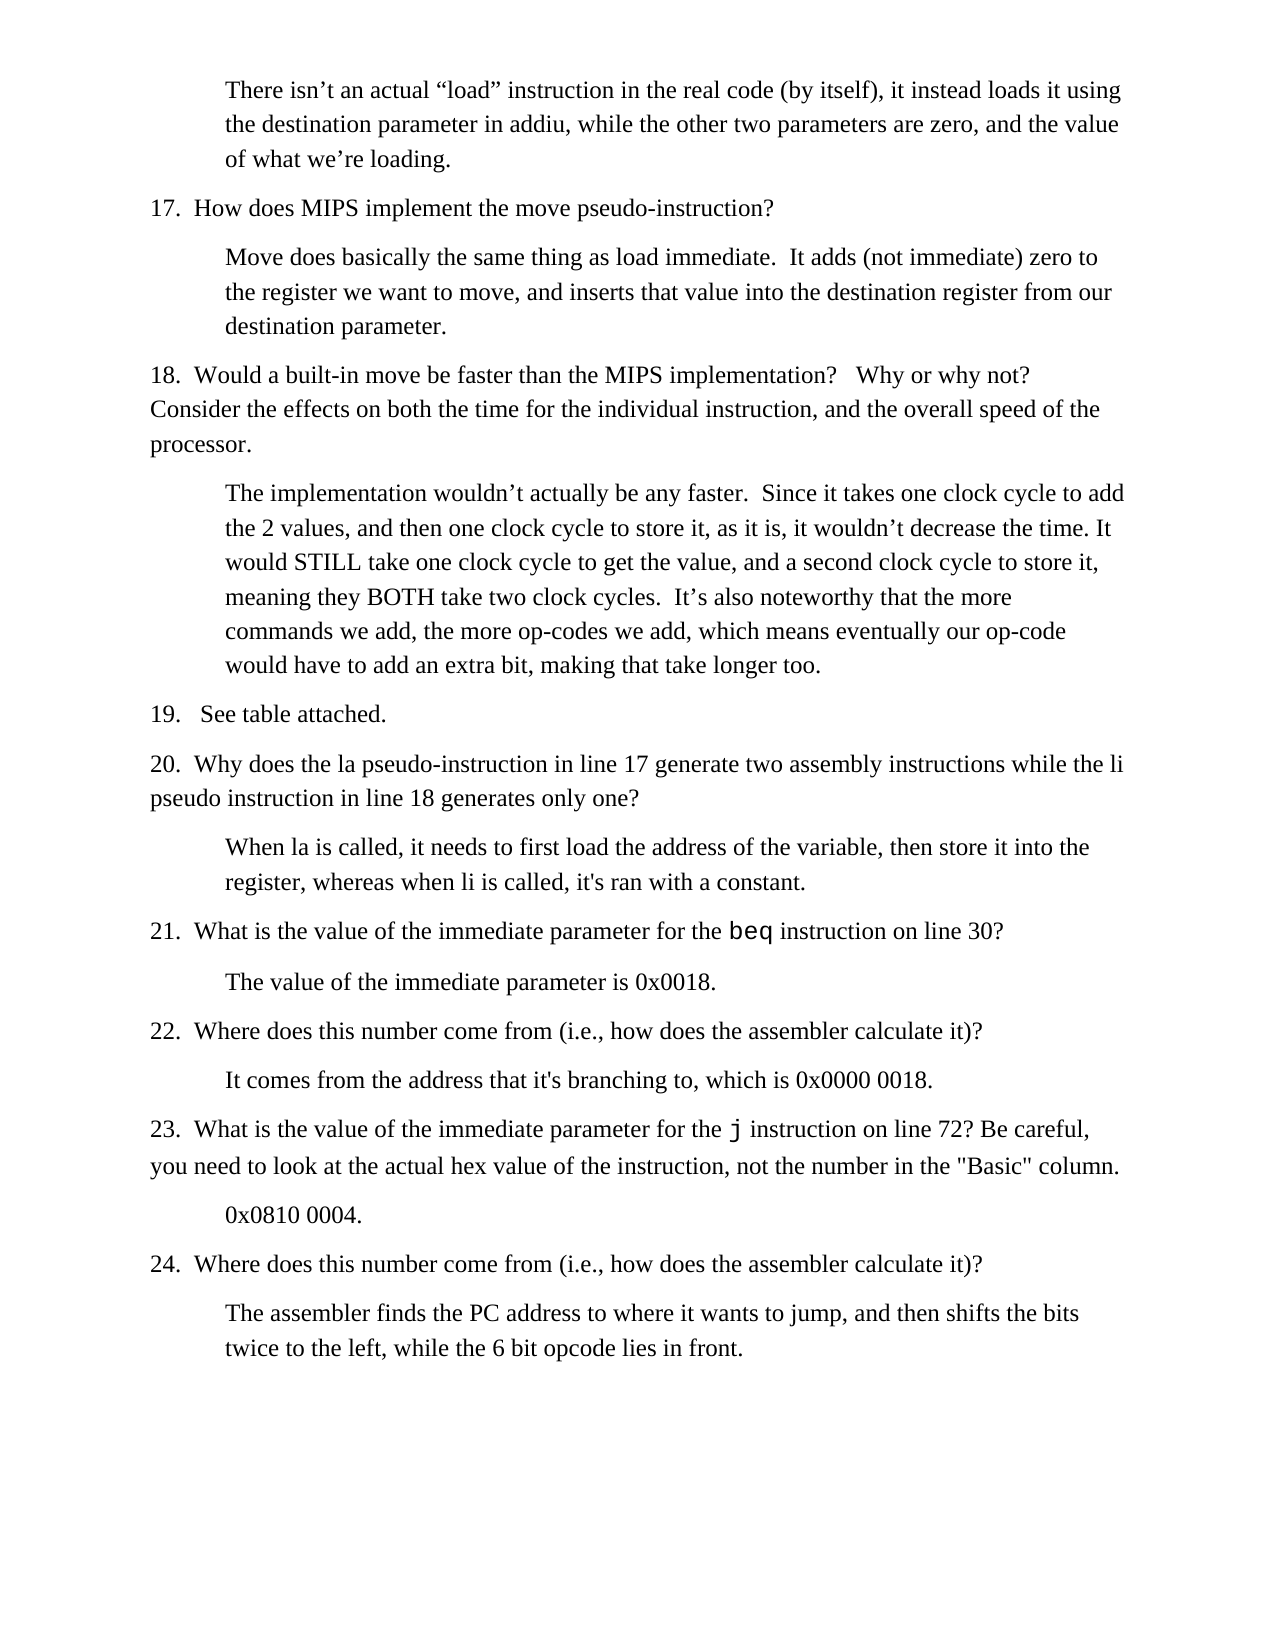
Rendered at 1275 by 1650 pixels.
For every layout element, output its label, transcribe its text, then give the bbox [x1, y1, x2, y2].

list It comes from the address that it's branching to, which is 0x0000 0018. [187, 1065, 1125, 1094]
list 0x0810 0004. [187, 1200, 1125, 1229]
list The value of the immediate parameter is 0x0018. [187, 967, 1125, 996]
list 17. How does MIPS implement the move pseudo-instruction? [150, 193, 1125, 222]
list 21. What is the value of the immediate parameter for the beq instruction on line 30? [150, 916, 1125, 947]
list 24. Where does this number come from (i.e., how does the assembler calculate it)? [150, 1249, 1125, 1278]
list The assembler finds the PC address to where it wants to jump, and then shifts the bits twice to the left, while the 6 bit opcode lies in front. [187, 1298, 1125, 1361]
list 23. What is the value of the immediate parameter for the j instruction on line 72? Be careful, you need to look at the actual hex value of the instruction, not the number in the "Basic" column. [150, 1114, 1125, 1180]
list The implementation wouldn’t actually be any faster. Since it takes one clock cycle to add the 2 values, and then one clock cycle to store it, as it is, it wouldn’t decrease the time. It would STILL take one clock cycle to get the value, and a second clock cycle to store it, meaning they BOTH take two clock cycles. It’s also noteworthy that the more commands we add, the more op-codes we add, which means eventually our op-code would have to add an extra bit, making that take longer too. [187, 478, 1125, 679]
list 18. Would a built-in move be faster than the MIPS implementation? Why or why not? Consider the effects on both the time for the individual instruction, and the overall speed of the processor. [150, 360, 1125, 458]
list When la is called, it needs to first load the address of the variable, then store it into the register, whereas when li is called, it's ran with a constant. [187, 832, 1125, 895]
list Move does basically the same thing as load immediate. It adds (not immediate) zero to the register we want to move, and inserts that value into the destination register from our destination parameter. [187, 242, 1125, 340]
list 20. Why does the la pseudo-instruction in line 17 generate two assembly instructions while the li pseudo instruction in line 18 generates only one? [150, 749, 1125, 812]
list There isn’t an actual “load” instruction in the real code (by itself), it instead loads it using the destination parameter in addiu, while the other two parameters are zero, and the value of what we’re loading. [187, 75, 1125, 173]
list 19. See table attached. [150, 699, 1125, 728]
list 22. Where does this number come from (i.e., how does the assembler calculate it)? [150, 1016, 1125, 1045]
